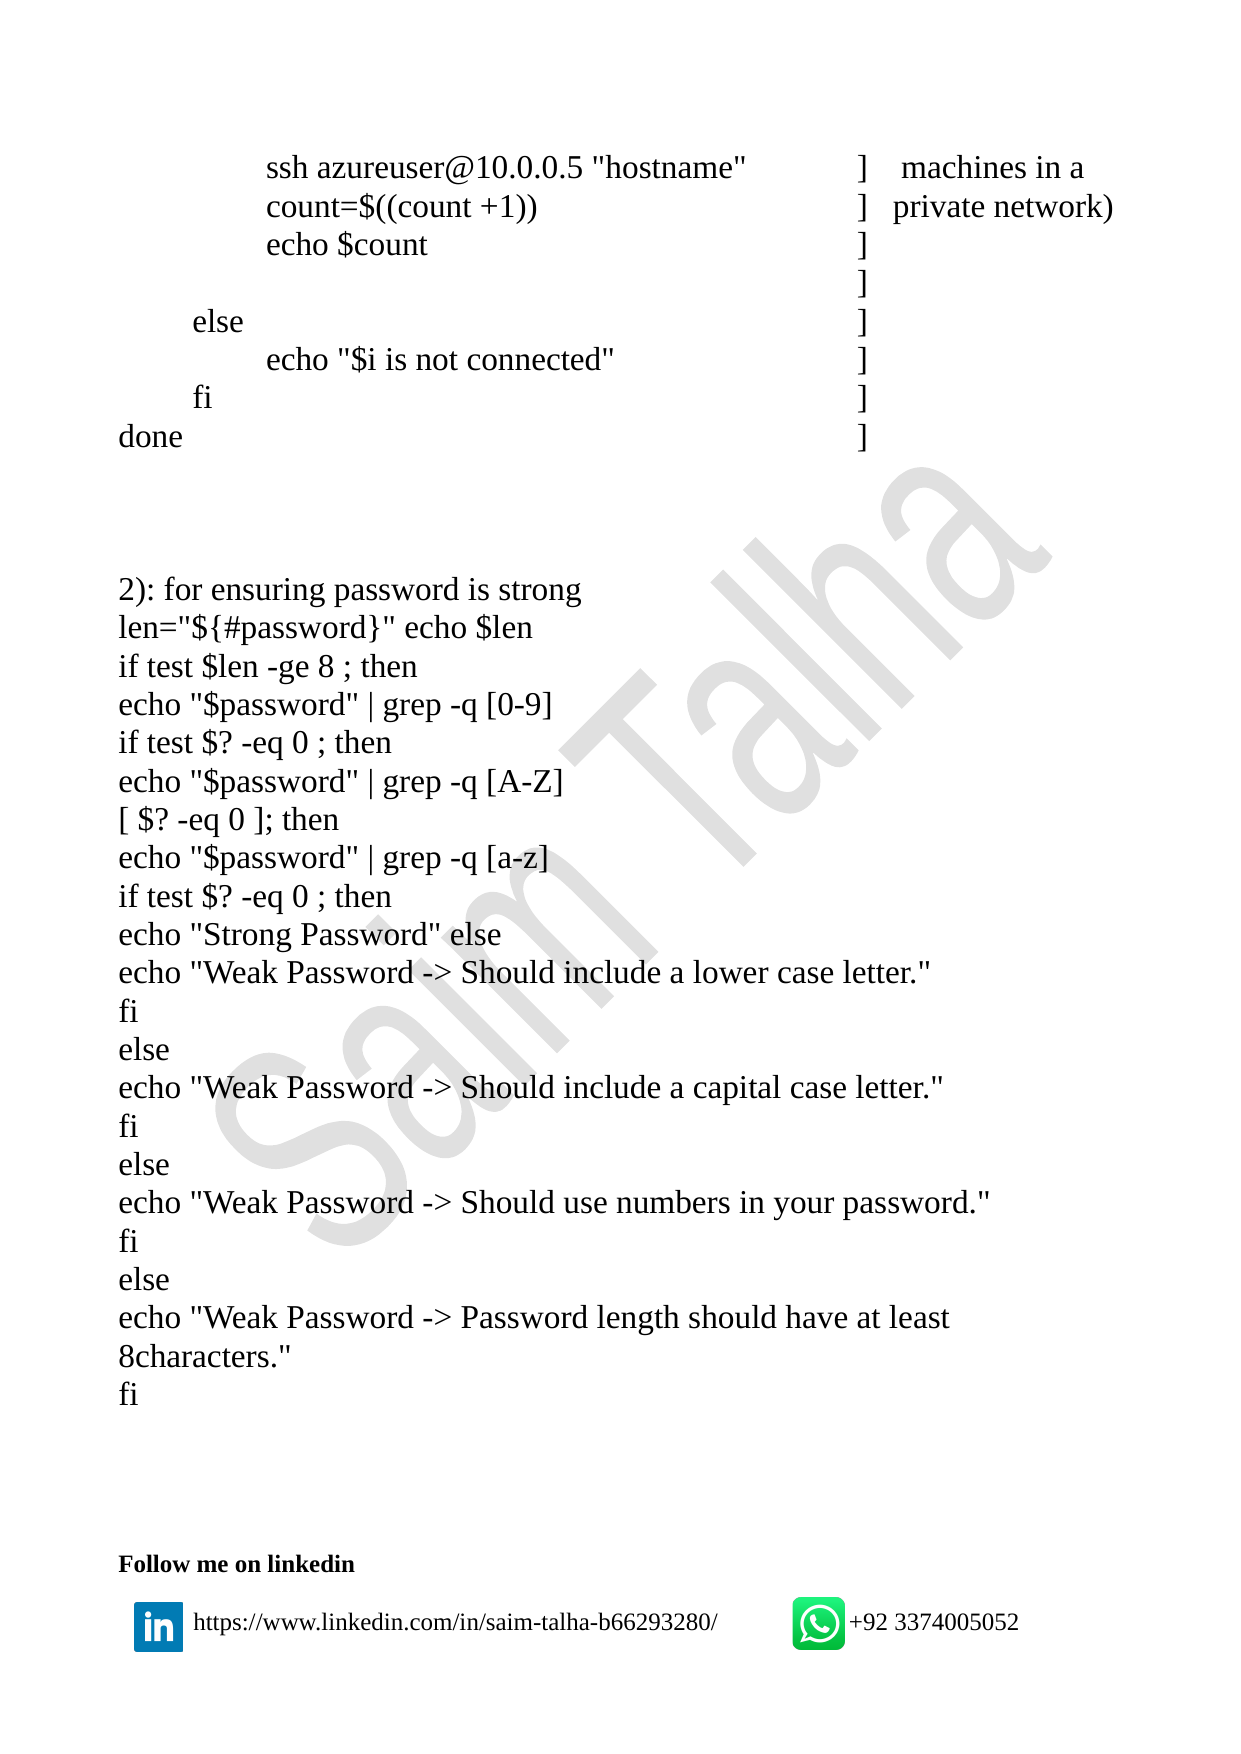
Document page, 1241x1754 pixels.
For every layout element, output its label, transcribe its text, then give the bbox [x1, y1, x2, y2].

text count=$((count +1)) ] private network) [118, 186, 1122, 224]
text echo "Strong Password" else [118, 914, 467, 953]
text echo "$password" | grep -q [0-9] [118, 684, 623, 723]
text [666, 761, 757, 799]
text echo "Weak Password -> Should include a capital case letter." [508, 1068, 1122, 1106]
text [925, 608, 1122, 646]
text echo "Weak Password -> Should include a lower case letter." [487, 953, 582, 991]
text echo "Weak Password -> Should use numbers in your password." [394, 1183, 1122, 1221]
text fi ] [118, 378, 1122, 416]
text echo "$password" | grep -q [a-z] [118, 838, 1122, 876]
picture [146, 1620, 151, 1641]
text [866, 646, 1122, 684]
text [522, 991, 1122, 1029]
text [471, 1106, 1122, 1144]
text [389, 1144, 1122, 1183]
text 2): for ensuring password is strong [118, 569, 734, 608]
text [409, 1106, 461, 1136]
text [724, 569, 799, 608]
text [427, 1029, 505, 1068]
text if test $len -ge 8 ; then [118, 646, 810, 684]
text echo "Weak Password -> Password length should have at least 8characters." [118, 1298, 1122, 1374]
text [839, 684, 1122, 723]
text [949, 569, 1000, 597]
text [584, 876, 1122, 914]
text [236, 1106, 412, 1144]
text [363, 1029, 418, 1068]
text echo "Weak Password -> Should include a capital case letter." [118, 1068, 235, 1106]
text echo "$i is not connected" ] [118, 339, 1122, 378]
picture [792, 1597, 845, 1650]
text echo "Strong Password" else [535, 914, 633, 953]
text [708, 684, 763, 723]
text [771, 684, 850, 723]
text [886, 569, 954, 608]
text [832, 608, 934, 646]
text echo $count ] [118, 224, 1122, 263]
text echo "Weak Password -> Should include a capital case letter." [466, 1068, 523, 1096]
text echo "$password" | grep -q [A-Z] [118, 761, 674, 799]
text echo "Weak Password -> Should use numbers in your password." [118, 1183, 385, 1221]
text fi [118, 1221, 1122, 1259]
text [628, 723, 746, 761]
text else [118, 1029, 347, 1068]
text echo "Weak Password -> Should include a lower case letter." [118, 953, 493, 991]
text ] [118, 263, 1122, 301]
text [494, 1029, 1122, 1068]
text done ] [118, 416, 1122, 454]
text fi [118, 1106, 229, 1144]
text echo "Strong Password" else [480, 915, 544, 953]
text else [118, 1144, 385, 1183]
picture [155, 1620, 173, 1641]
text [704, 799, 1122, 838]
text [810, 723, 1122, 761]
text if test $? -eq 0 ; then [118, 723, 584, 761]
text [826, 569, 896, 608]
text [456, 991, 531, 1029]
text [753, 723, 805, 761]
text [763, 608, 837, 646]
text fi [118, 991, 466, 1029]
text echo "Strong Password" else [622, 914, 1122, 953]
text echo "Weak Password -> Should include a capital case letter." [408, 1068, 460, 1106]
text echo "Weak Password -> Should include a lower case letter." [572, 953, 1122, 991]
text [524, 876, 594, 914]
text [789, 569, 816, 597]
text [ $? -eq 0 ]; then [118, 799, 713, 838]
text fi [118, 1374, 1122, 1413]
text len="${#password}" echo $len [118, 608, 772, 646]
text [582, 734, 636, 761]
text [1008, 569, 1122, 608]
text [816, 761, 1122, 799]
text [801, 646, 875, 684]
text [754, 761, 806, 792]
text echo "Weak Password -> Should include a capital case letter." [237, 1068, 401, 1106]
text ssh azureuser@10.0.0.5 "hostname" ] machines in a [118, 148, 1122, 186]
text if test $? -eq 0 ; then [118, 876, 515, 914]
text [624, 684, 692, 723]
text else ] [118, 301, 1122, 339]
text else [118, 1259, 1122, 1298]
